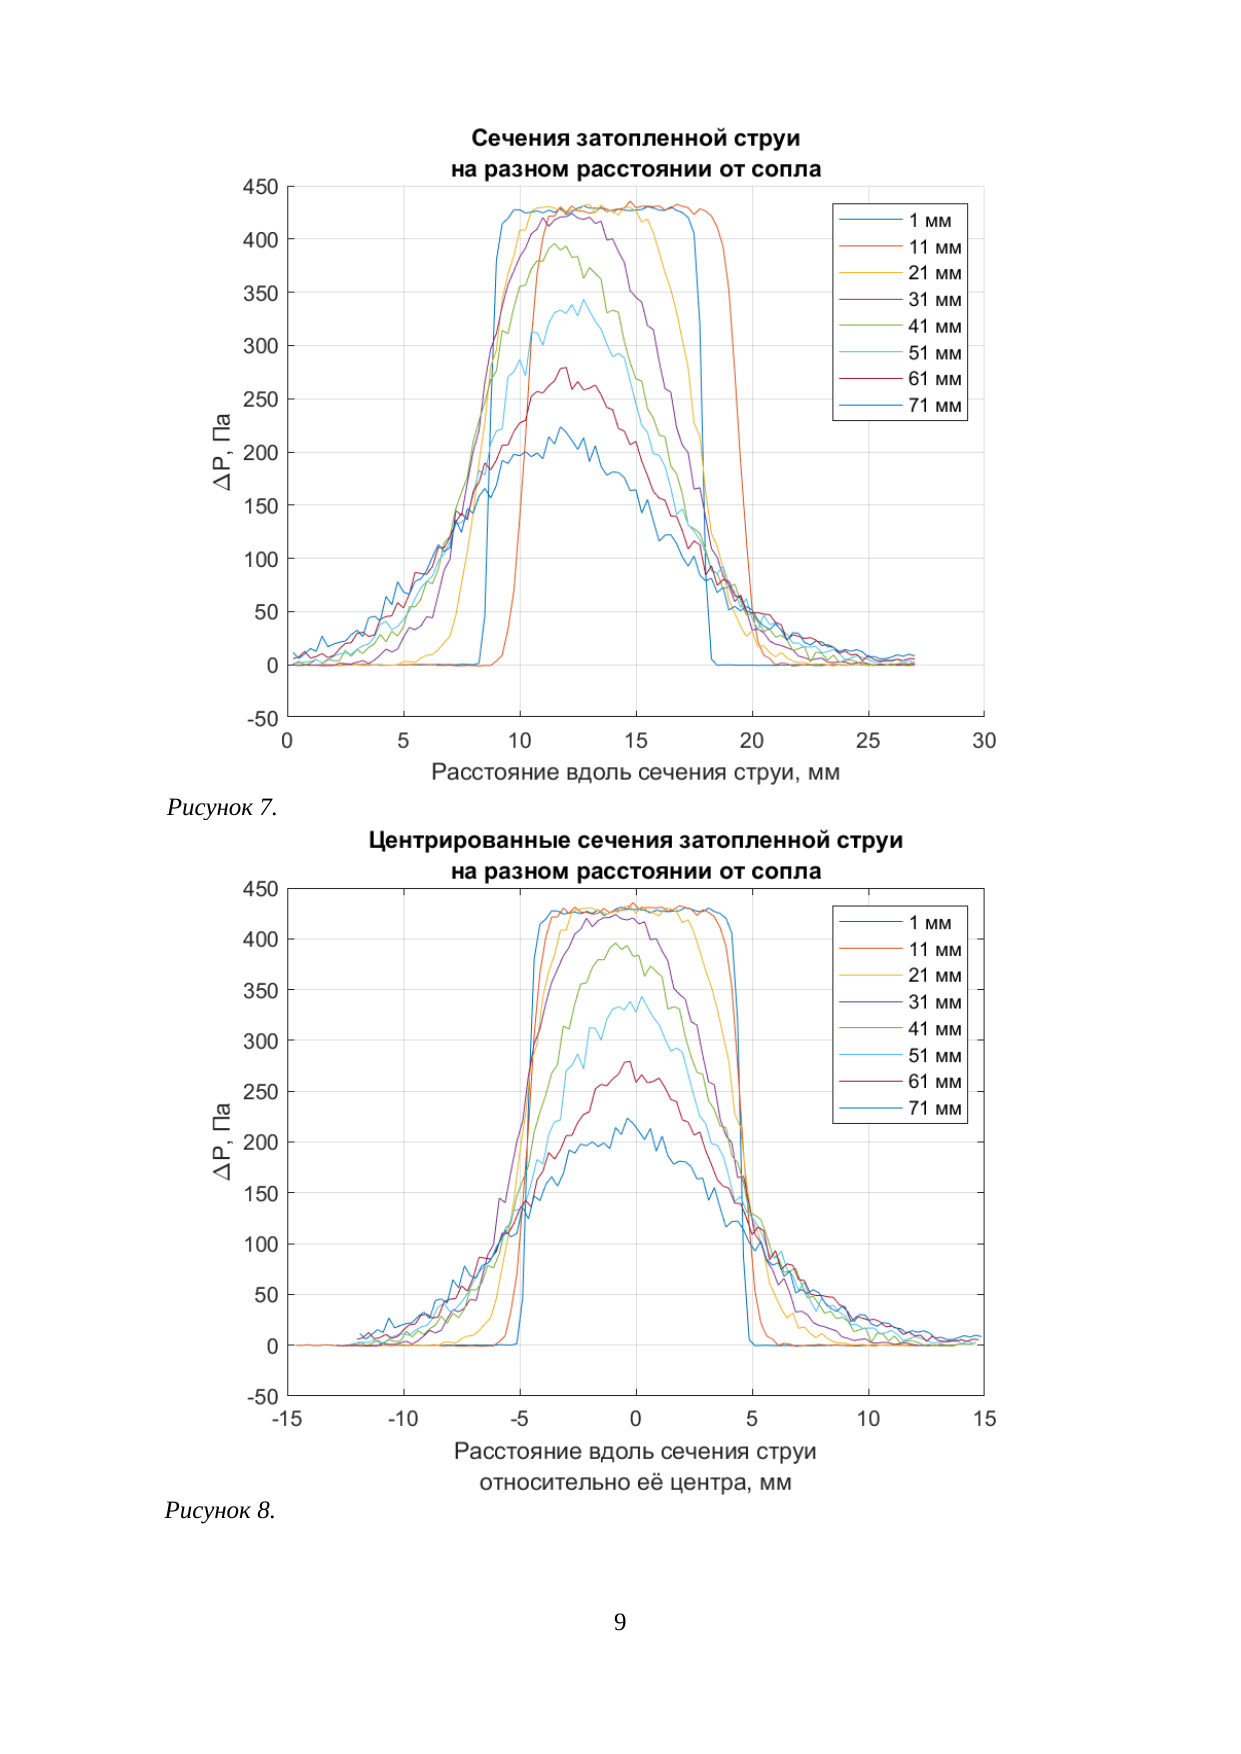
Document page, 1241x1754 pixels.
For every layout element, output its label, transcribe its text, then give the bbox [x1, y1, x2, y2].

text Рисунок 7. [167, 131, 1074, 821]
picture [170, 820, 1070, 1496]
picture [170, 118, 1070, 792]
text Рисунок 8. [164, 833, 1076, 1524]
